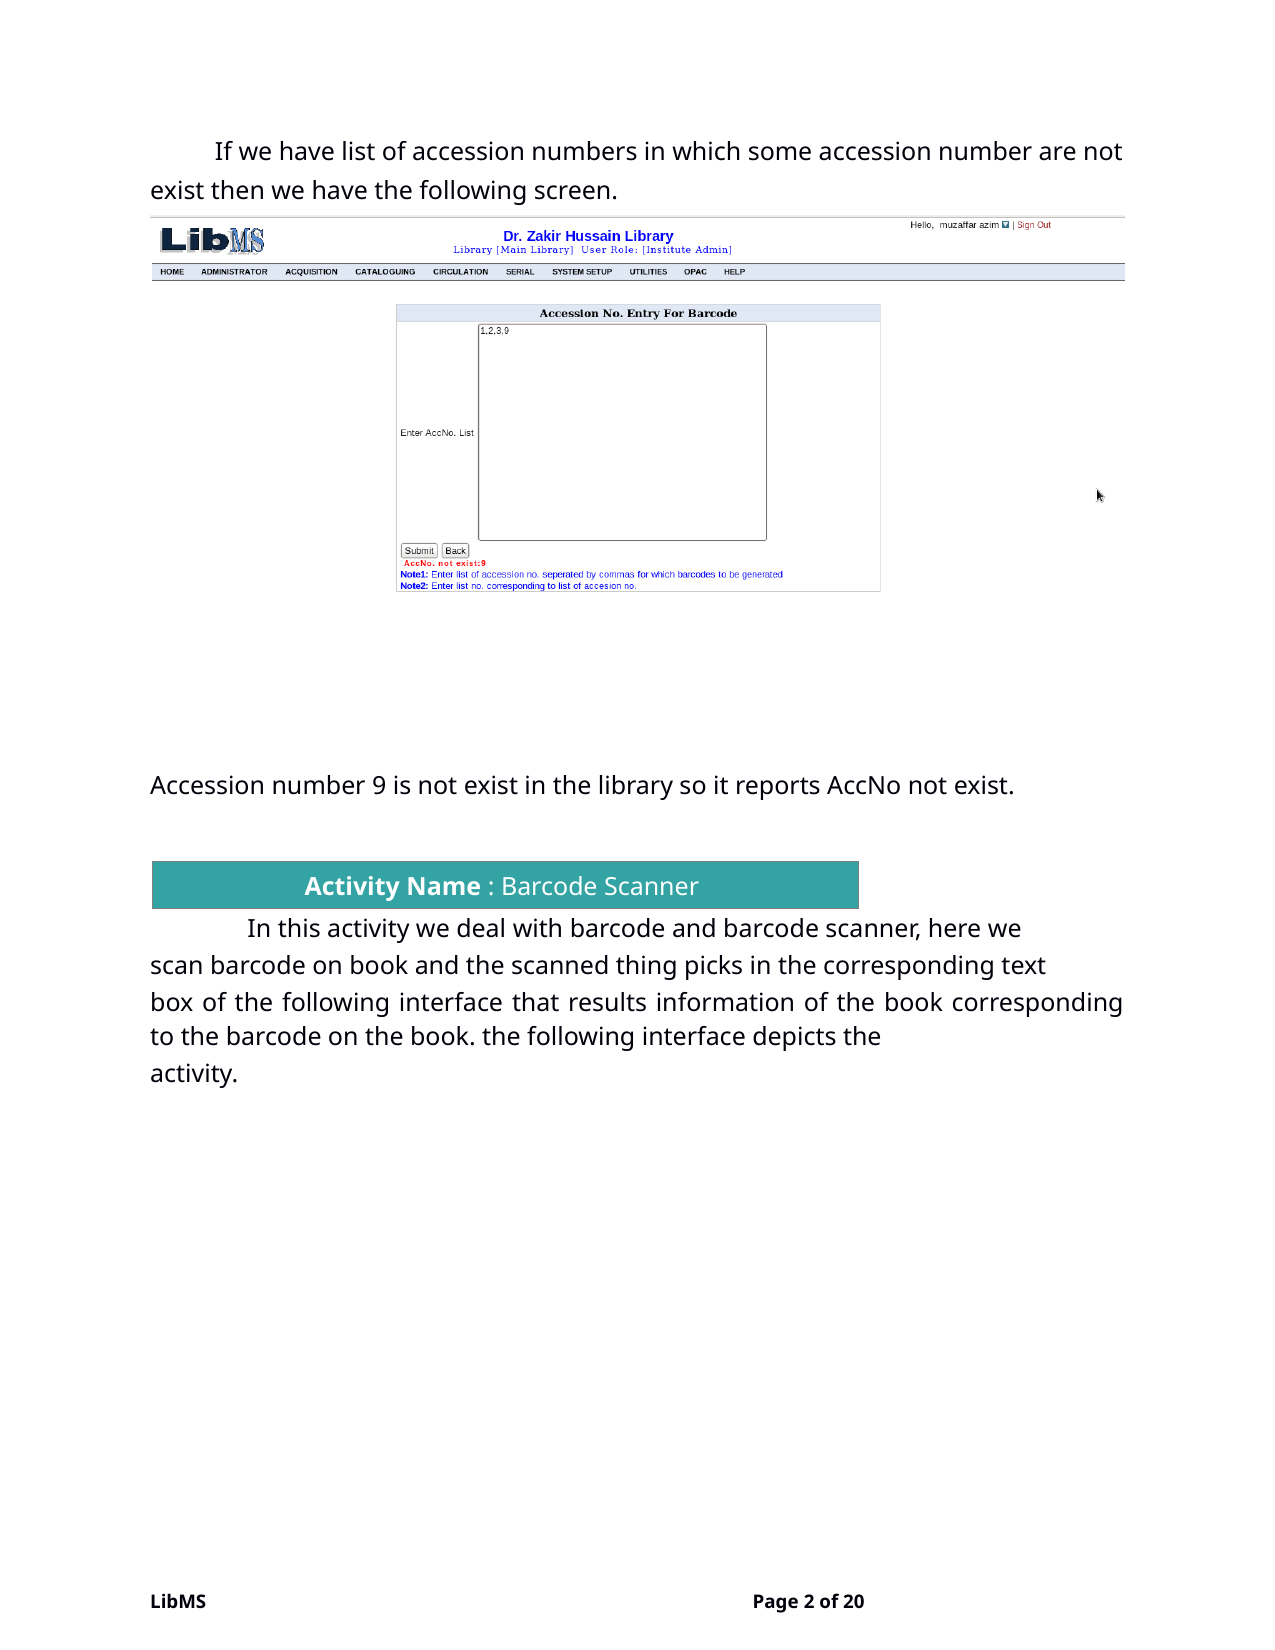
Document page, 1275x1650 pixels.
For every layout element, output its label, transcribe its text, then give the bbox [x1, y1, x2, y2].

text In this activity we deal with barcode and barcode scanner, here we [150, 877, 1125, 945]
text scan barcode on book and the scanned thing picks in the corresponding text [150, 948, 1125, 982]
text activity. [150, 1056, 1125, 1090]
picture [150, 214, 1125, 763]
text box of the following interface that results information of the book corresponding to the barcode on the book. the following interface depicts the [150, 985, 1125, 1053]
text Accession number 9 is not exist in the library so it reports AccNo not exist. [150, 763, 1125, 841]
text If we have list of accession numbers in which some accession number are not exist then we have the following screen. [150, 133, 1125, 207]
